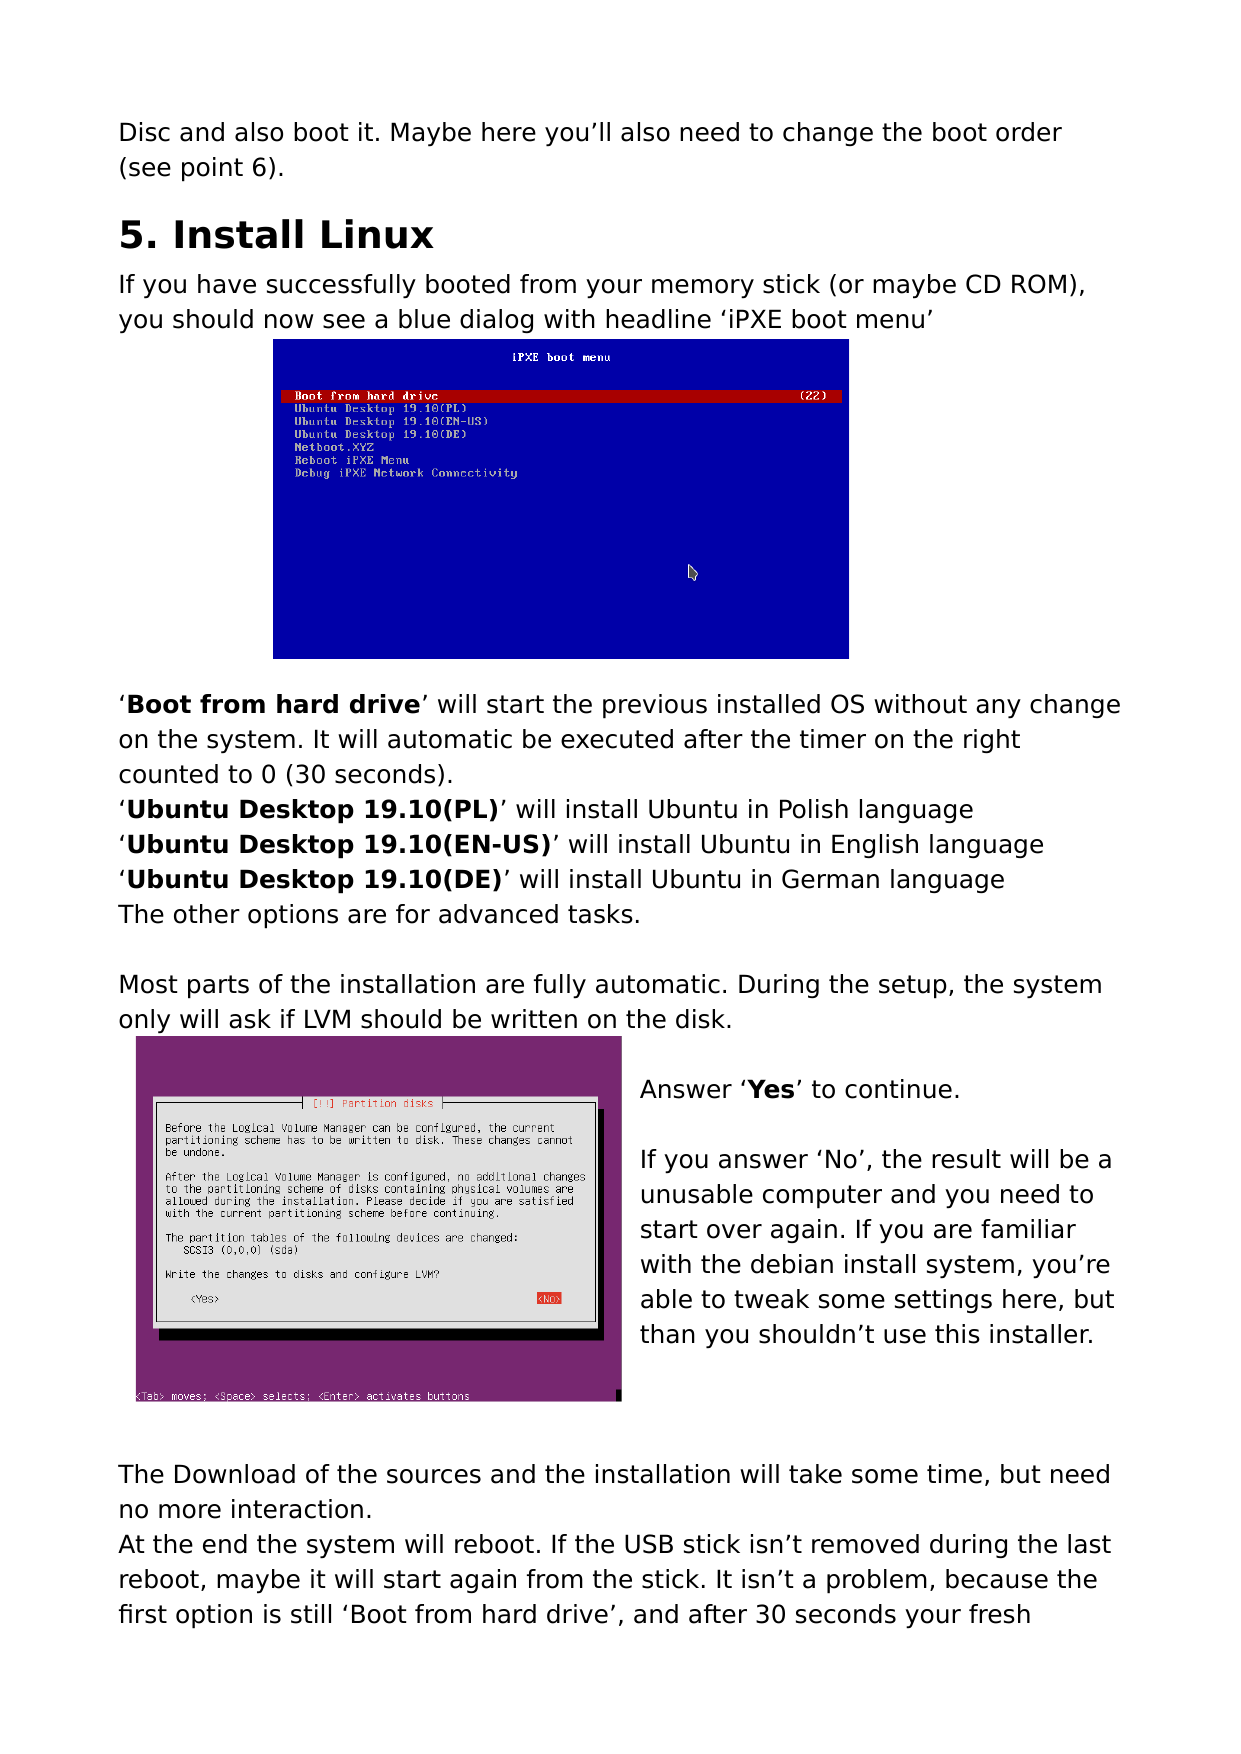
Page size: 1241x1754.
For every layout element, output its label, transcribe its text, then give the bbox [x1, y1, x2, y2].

text ‘Ubuntu Desktop 19.10(PL)’ will install Ubuntu in Polish language [118, 795, 1122, 824]
text At the end the system will reboot. If the USB stick isn’t removed during the last reboot, maybe it will start again from the stick. It isn’t a problem, because the first option is still ‘Boot from hard drive’, and after 30 seconds your fresh [118, 1530, 1122, 1629]
text ‘Ubuntu Desktop 19.10(DE)’ will install Ubuntu in German language [118, 865, 1122, 894]
text If you have successfully booted from your memory stick (or maybe CD ROM), you should now see a blue dialog with headline ‘iPXE boot menu’ [118, 270, 1122, 334]
subtitle 5. Install Linux [118, 213, 1122, 257]
text Answer ‘Yes’ to continue. [622, 1075, 1122, 1104]
text ‘Ubuntu Desktop 19.10(EN-US)’ will install Ubuntu in English language [118, 830, 1122, 859]
picture [135, 1036, 622, 1402]
text The other options are for advanced tasks. [118, 900, 1122, 929]
text ‘Boot from hard drive’ will start the previous installed OS without any change on the system. It will automatic be executed after the timer on the right counted to 0 (30 seconds). [118, 690, 1122, 789]
text Disc and also boot it. Maybe here you’ll also need to change the boot order (see point 6). [118, 118, 1122, 182]
text Most parts of the installation are fully automatic. During the setup, the system only will ask if LVM should be written on the disk. [118, 970, 1122, 1034]
text The Download of the sources and the installation will take some time, but need no more interaction. [118, 1460, 1122, 1524]
picture [273, 339, 850, 659]
text If you answer ‘No’, the result will be a unusable computer and you need to start over again. If you are familiar with the debian install system, you’re able to tweak some settings here, but than you shouldn’t use this installer. [622, 1145, 1122, 1349]
